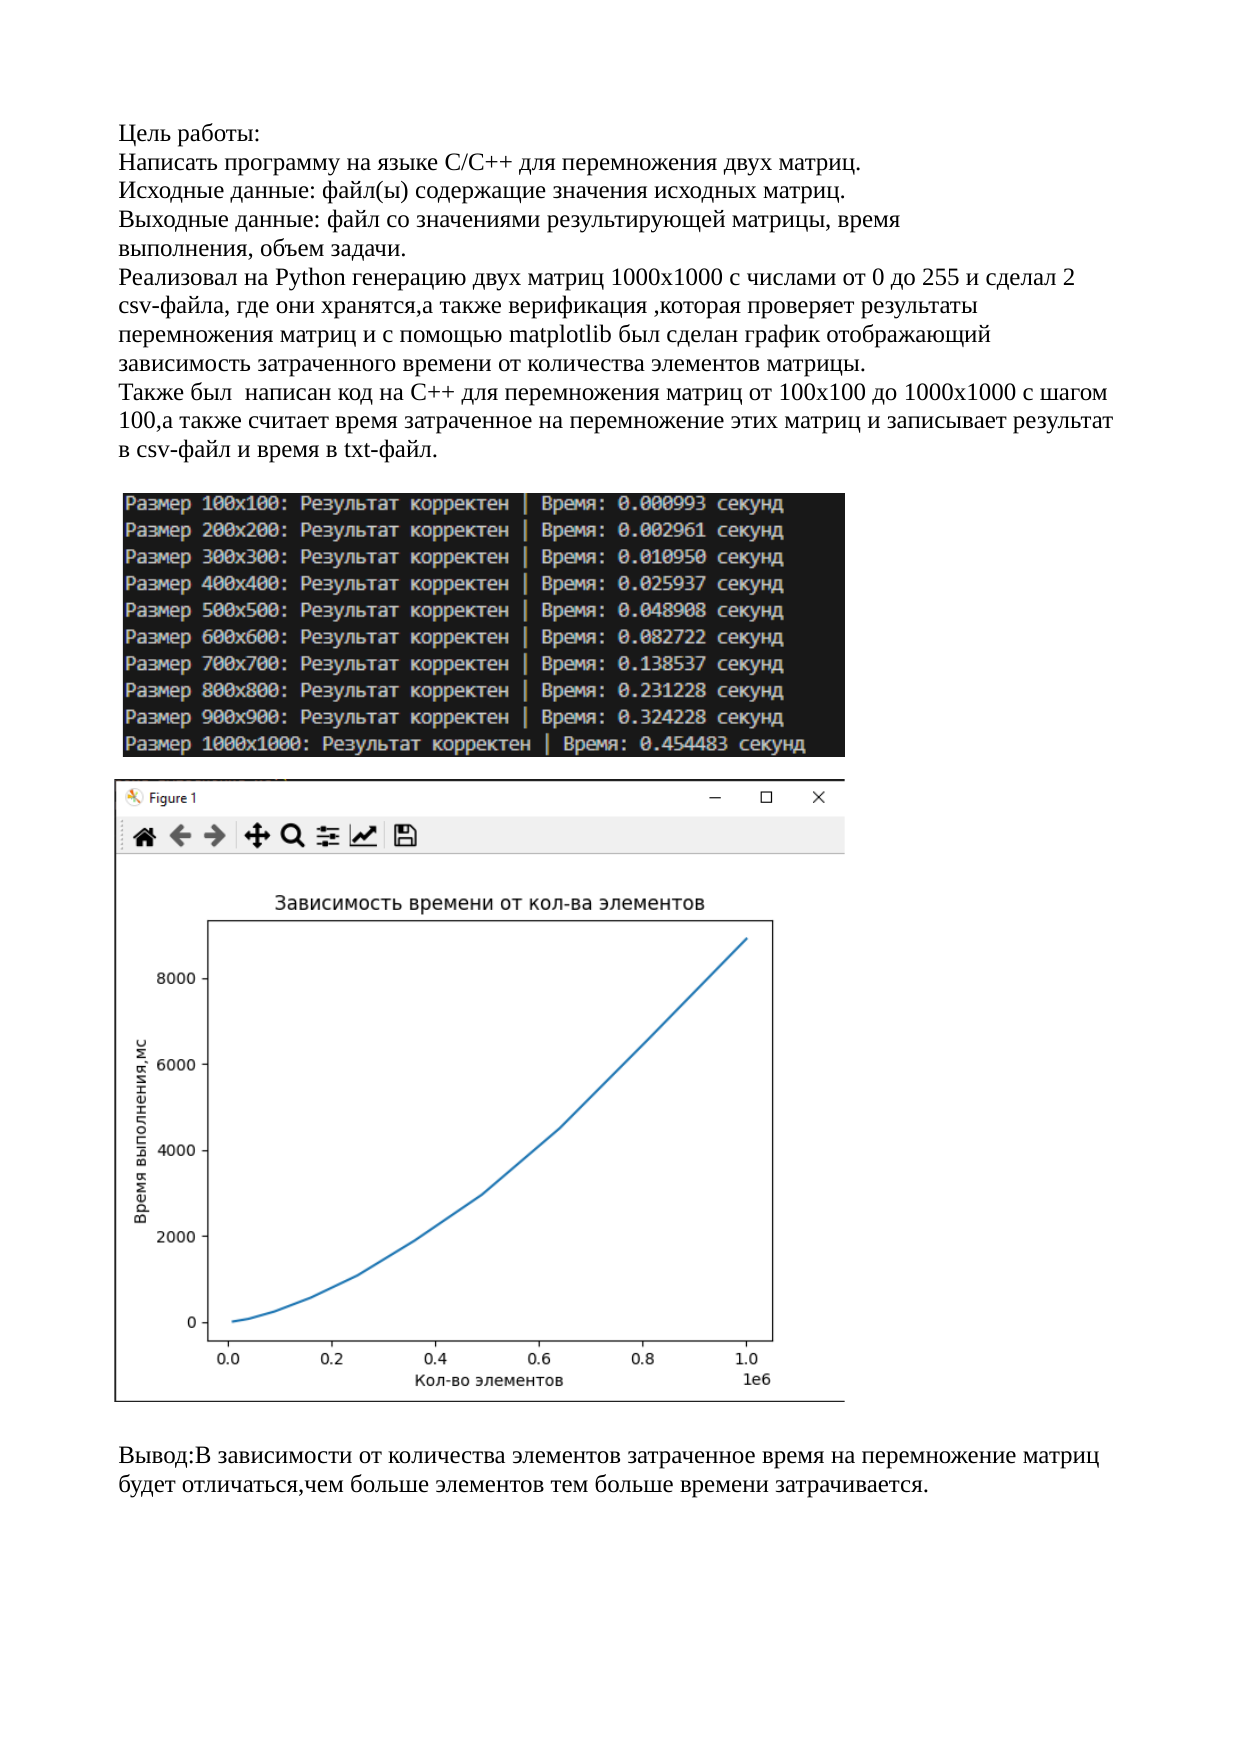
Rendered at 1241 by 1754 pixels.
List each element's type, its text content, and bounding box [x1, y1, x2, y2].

text Вывод:В зависимости от количества элементов затраченное время на перемножение матриц будет отличаться,чем больше элементов тем больше времени затрачивается. [118, 1441, 1122, 1498]
picture [114, 779, 845, 1402]
text Также был написан код на C++ для перемножения матриц от 100x100 до 1000x1000 с шагом 100,а также считает время затраченное на перемножение этих матриц и записывает результат в csv-файл и время в txt-файл. [118, 377, 1122, 463]
text Реализовал на Python генерацию двух матриц 1000x1000 с числами от 0 до 255 и сделал 2 csv-файла, где они хранятся,а также верификация ,которая проверяет результаты перемножения матриц и с помощью matplotlib был сделан график отображающий зависимость затраченного времени от количества элементов матрицы. [118, 262, 1122, 377]
text Написать программу на языке C/C++ для перемножения двух матриц. [118, 147, 1122, 176]
picture [122, 493, 845, 757]
text Выходные данные: файл со значениями результирующей матрицы, время [118, 204, 1122, 233]
text Исходные данные: файл(ы) содержащие значения исходных матриц. [118, 176, 1122, 204]
text выполнения, объем задачи. [118, 233, 1122, 262]
text Цель работы: [118, 118, 1122, 147]
